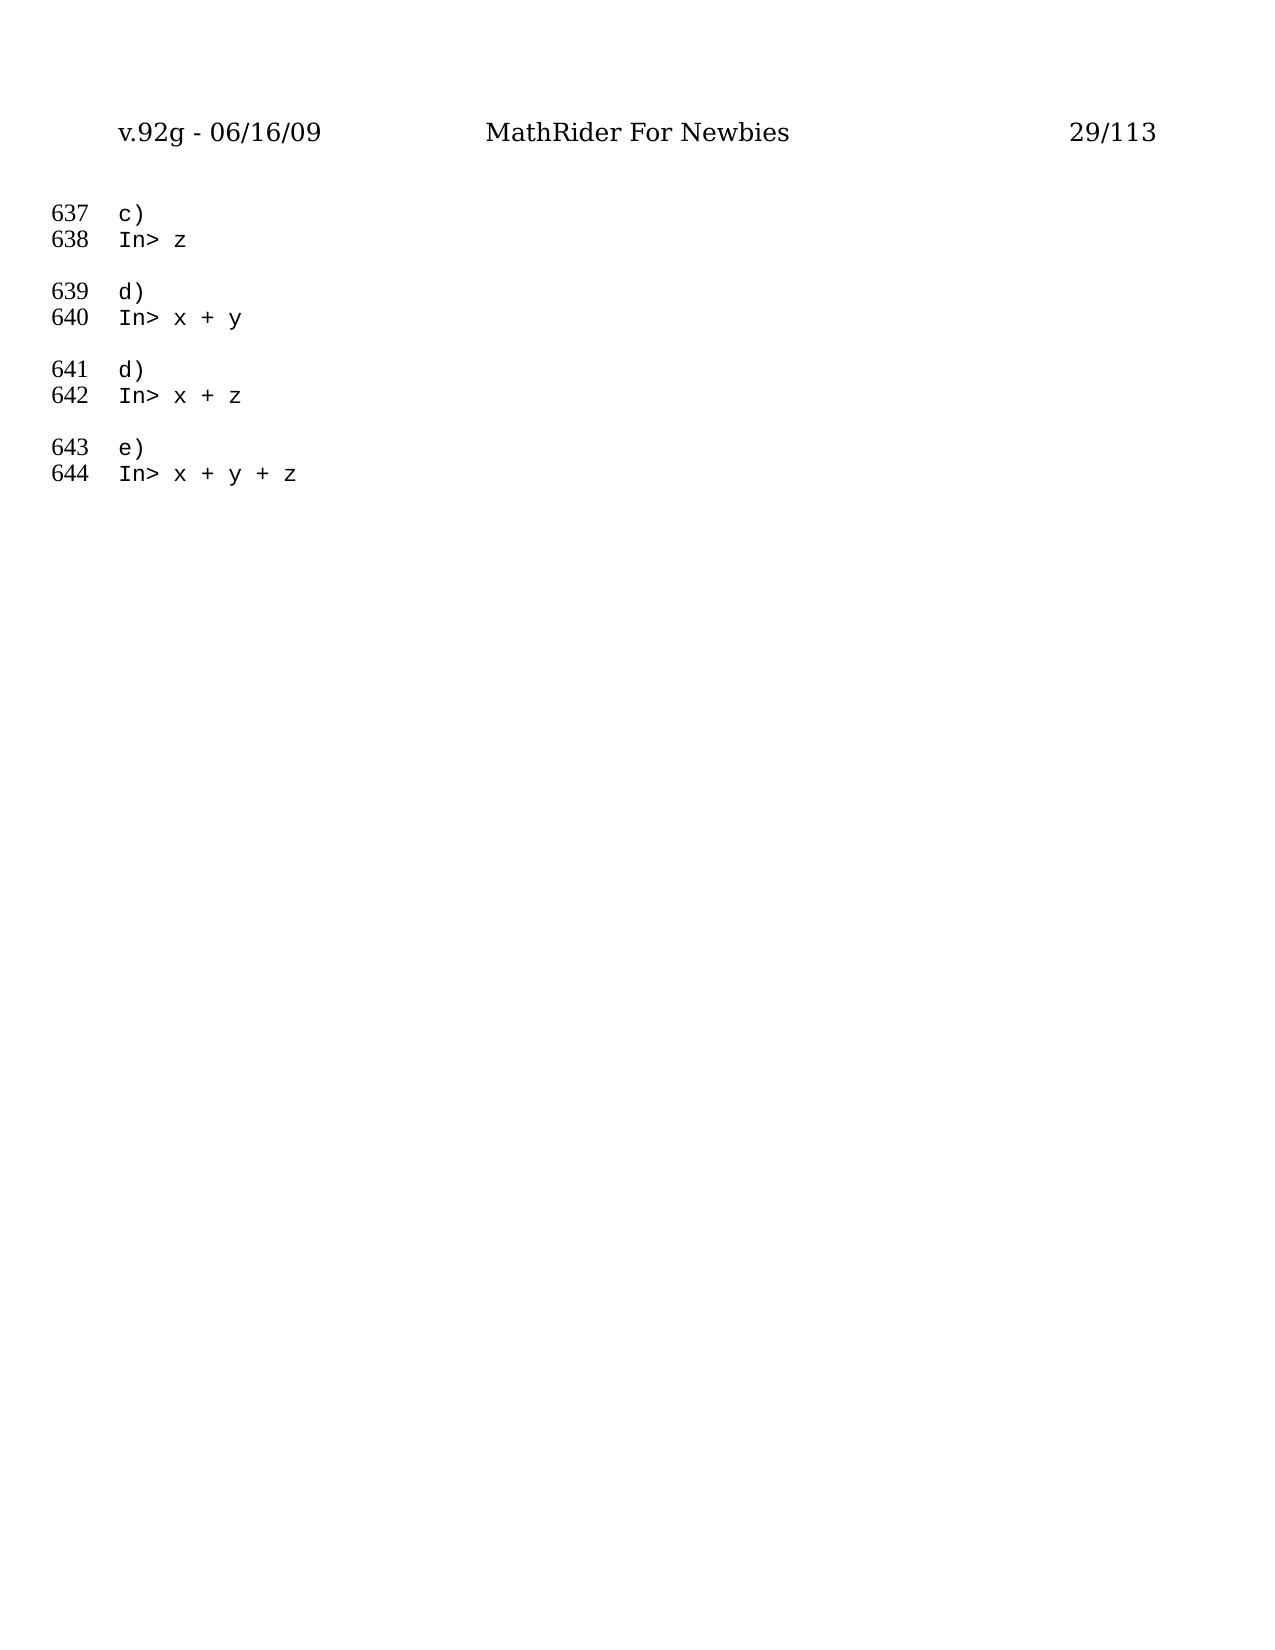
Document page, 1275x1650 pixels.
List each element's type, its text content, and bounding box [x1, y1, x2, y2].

text In> z [118, 229, 1157, 254]
text d) [118, 358, 1157, 384]
text In> x + y + z [118, 462, 1157, 488]
text d) [118, 281, 1157, 306]
text In> x + z [118, 384, 1157, 410]
text c) [118, 203, 1157, 229]
text In> x + y [118, 306, 1157, 332]
text e) [118, 436, 1157, 462]
